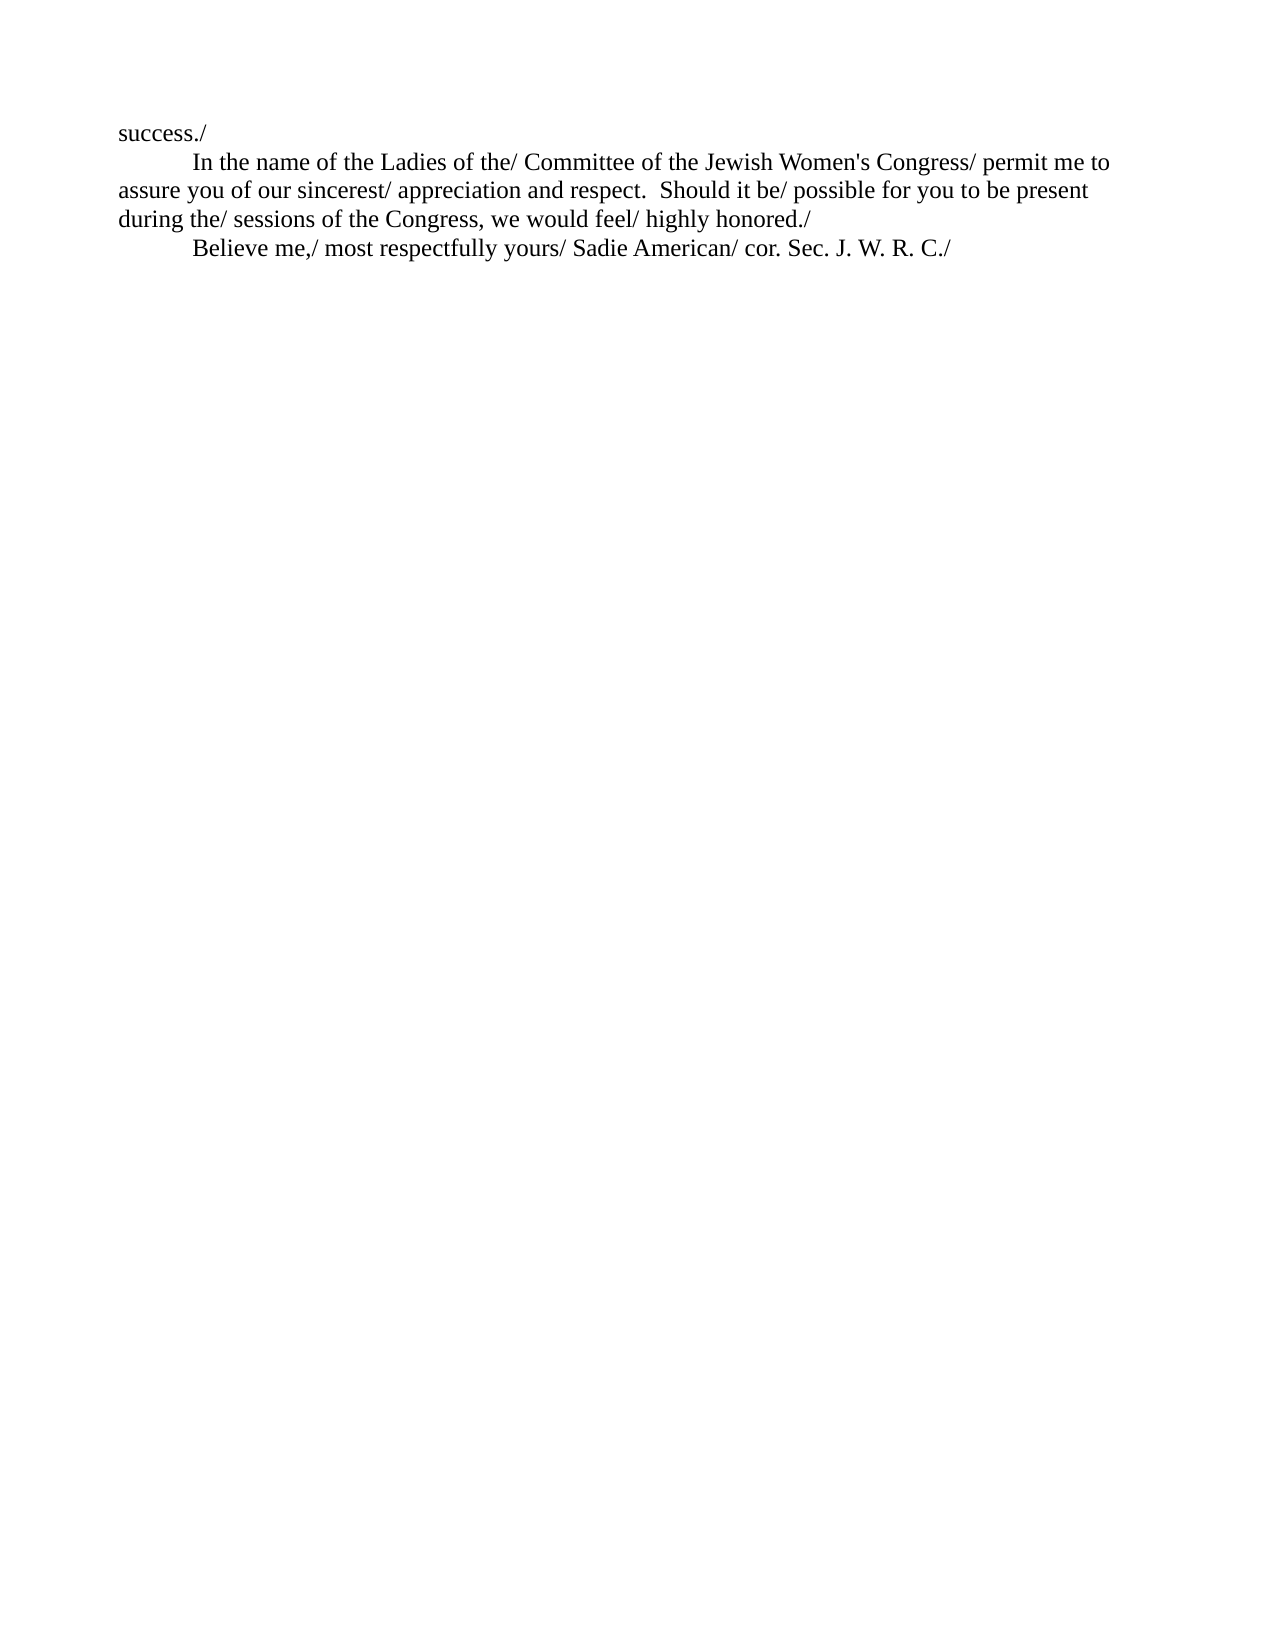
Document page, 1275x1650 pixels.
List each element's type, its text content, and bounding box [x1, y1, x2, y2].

text In the name of the Ladies of the/ Committee of the Jewish Women's Congress/ permit me to assure you of our sincerest/ appreciation and respect. Should it be/ possible for you to be present during the/ sessions of the Congress, we would feel/ highly honored./ [118, 147, 1157, 233]
text success./ [118, 118, 1157, 147]
text Believe me,/ most respectfully yours/ Sadie American/ cor. Sec. J. W. R. C./ [118, 233, 1157, 262]
